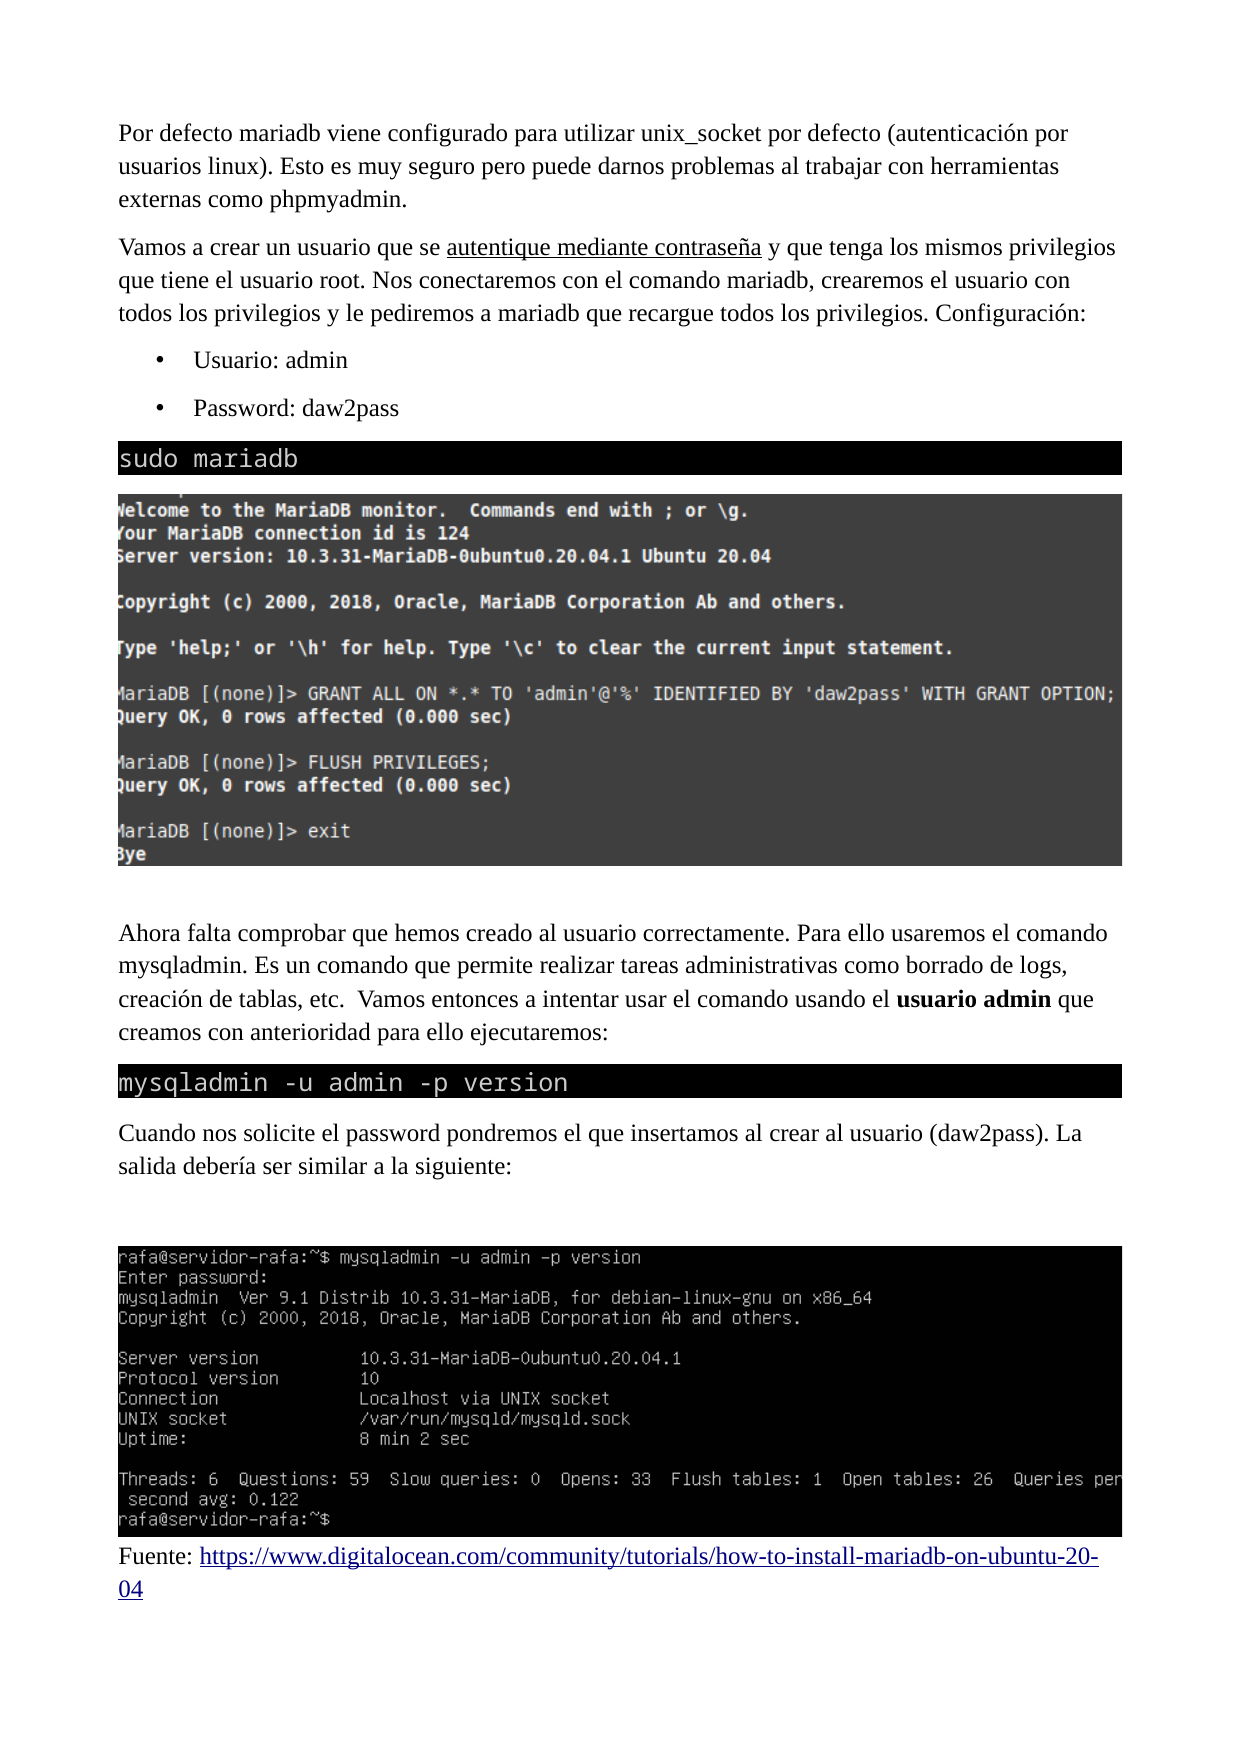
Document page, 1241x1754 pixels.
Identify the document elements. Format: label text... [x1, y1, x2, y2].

picture [118, 1246, 1123, 1537]
text Por defecto mariadb viene configurado para utilizar unix_socket por defecto (autenticación por usuarios linux). Esto es muy seguro pero puede darnos problemas al trabajar con herramientas externas como phpmyadmin. [118, 118, 1122, 213]
text Vamos a crear un usuario que se autentique mediante contraseña y que tenga los mismos privilegios que tiene el usuario root. Nos conectaremos con el comando mariadb, crearemos el usuario con todos los privilegios y le pediremos a mariadb que recargue todos los privilegios. Configuración: [118, 232, 1122, 327]
list Password: daw2pass [156, 393, 1122, 422]
picture [118, 494, 1123, 866]
list Usuario: admin [156, 345, 1122, 374]
text Ahora falta comprobar que hemos creado al usuario correctamente. Para ello usaremos el comando mysqladmin. Es un comando que permite realizar tareas administrativas como borrado de logs, creación de tablas, etc. Vamos entonces a intentar usar el comando usando el usuario admin que creamos con anterioridad para ello ejecutaremos: [118, 918, 1122, 1045]
text mysqladmin -u admin -p version [118, 1064, 1122, 1098]
text Fuente: https://www.digitalocean.com/community/tutorials/how-to-install-mariadb-on-ubuntu-20-04 [118, 1537, 1122, 1602]
text Cuando nos solicite el password pondremos el que insertamos al crear al usuario (daw2pass). La salida debería ser similar a la siguiente: [118, 1118, 1122, 1180]
text sudo mariadb [118, 441, 1122, 475]
